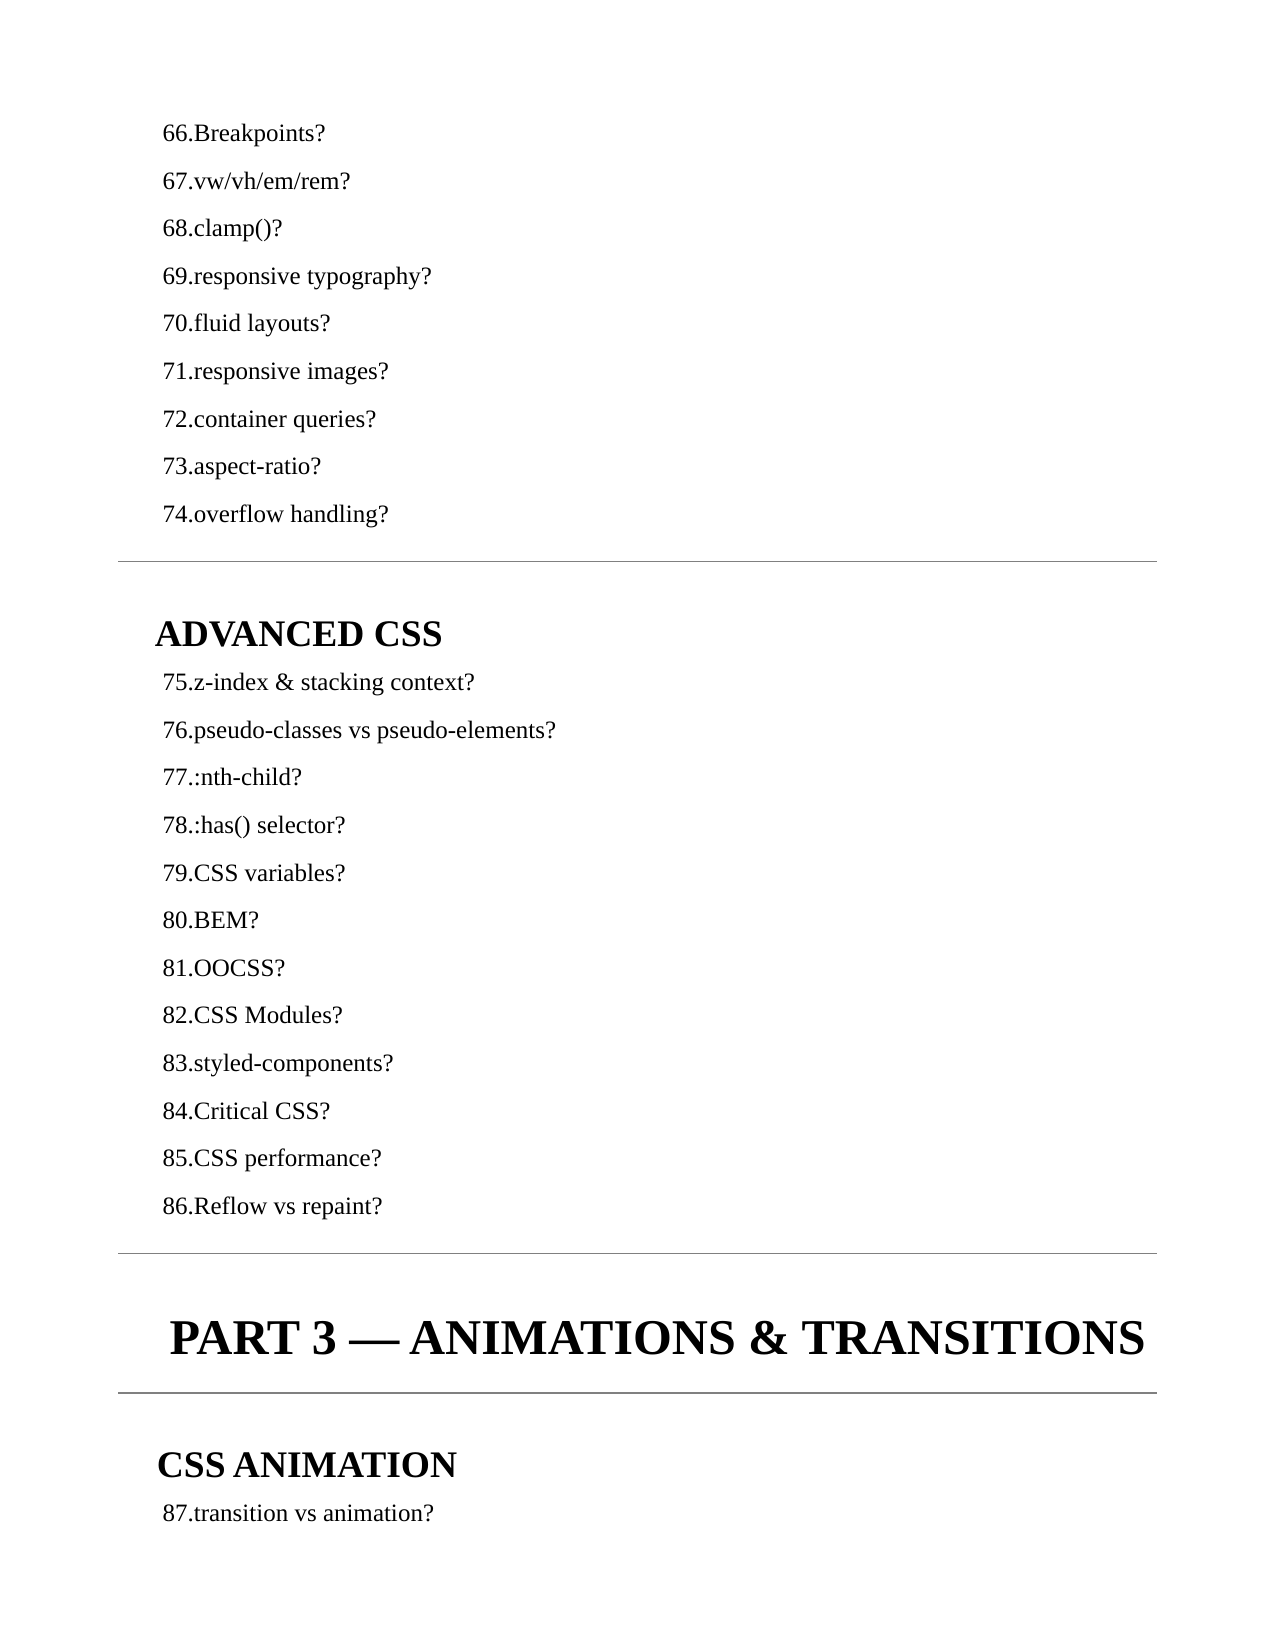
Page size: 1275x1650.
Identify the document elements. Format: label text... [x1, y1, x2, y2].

subtitle 🔹 ADVANCED CSS [118, 612, 1157, 655]
list clamp()? [162, 213, 1157, 242]
list responsive images? [162, 356, 1157, 385]
subtitle ✨ PART 3 — ANIMATIONS & TRANSITIONS [118, 1308, 1157, 1365]
list Breakpoints? [162, 118, 1157, 147]
list fluid layouts? [162, 308, 1157, 337]
list pseudo-classes vs pseudo-elements? [162, 715, 1157, 744]
list :nth-child? [162, 762, 1157, 791]
list transition vs animation? [162, 1498, 1157, 1527]
list aspect-ratio? [162, 451, 1157, 480]
list CSS Modules? [162, 1001, 1157, 1029]
list responsive typography? [162, 261, 1157, 290]
list CSS performance? [162, 1143, 1157, 1172]
list container queries? [162, 404, 1157, 432]
list BEM? [162, 905, 1157, 934]
list Critical CSS? [162, 1096, 1157, 1124]
list :has() selector? [162, 810, 1157, 839]
list z-index & stacking context? [162, 667, 1157, 696]
list styled-components? [162, 1048, 1157, 1077]
list Reflow vs repaint? [162, 1191, 1157, 1220]
list CSS variables? [162, 858, 1157, 886]
list OOCSS? [162, 953, 1157, 982]
subtitle 🔹 CSS ANIMATION [118, 1443, 1157, 1486]
list overflow handling? [162, 499, 1157, 528]
list vw/vh/em/rem? [162, 166, 1157, 194]
